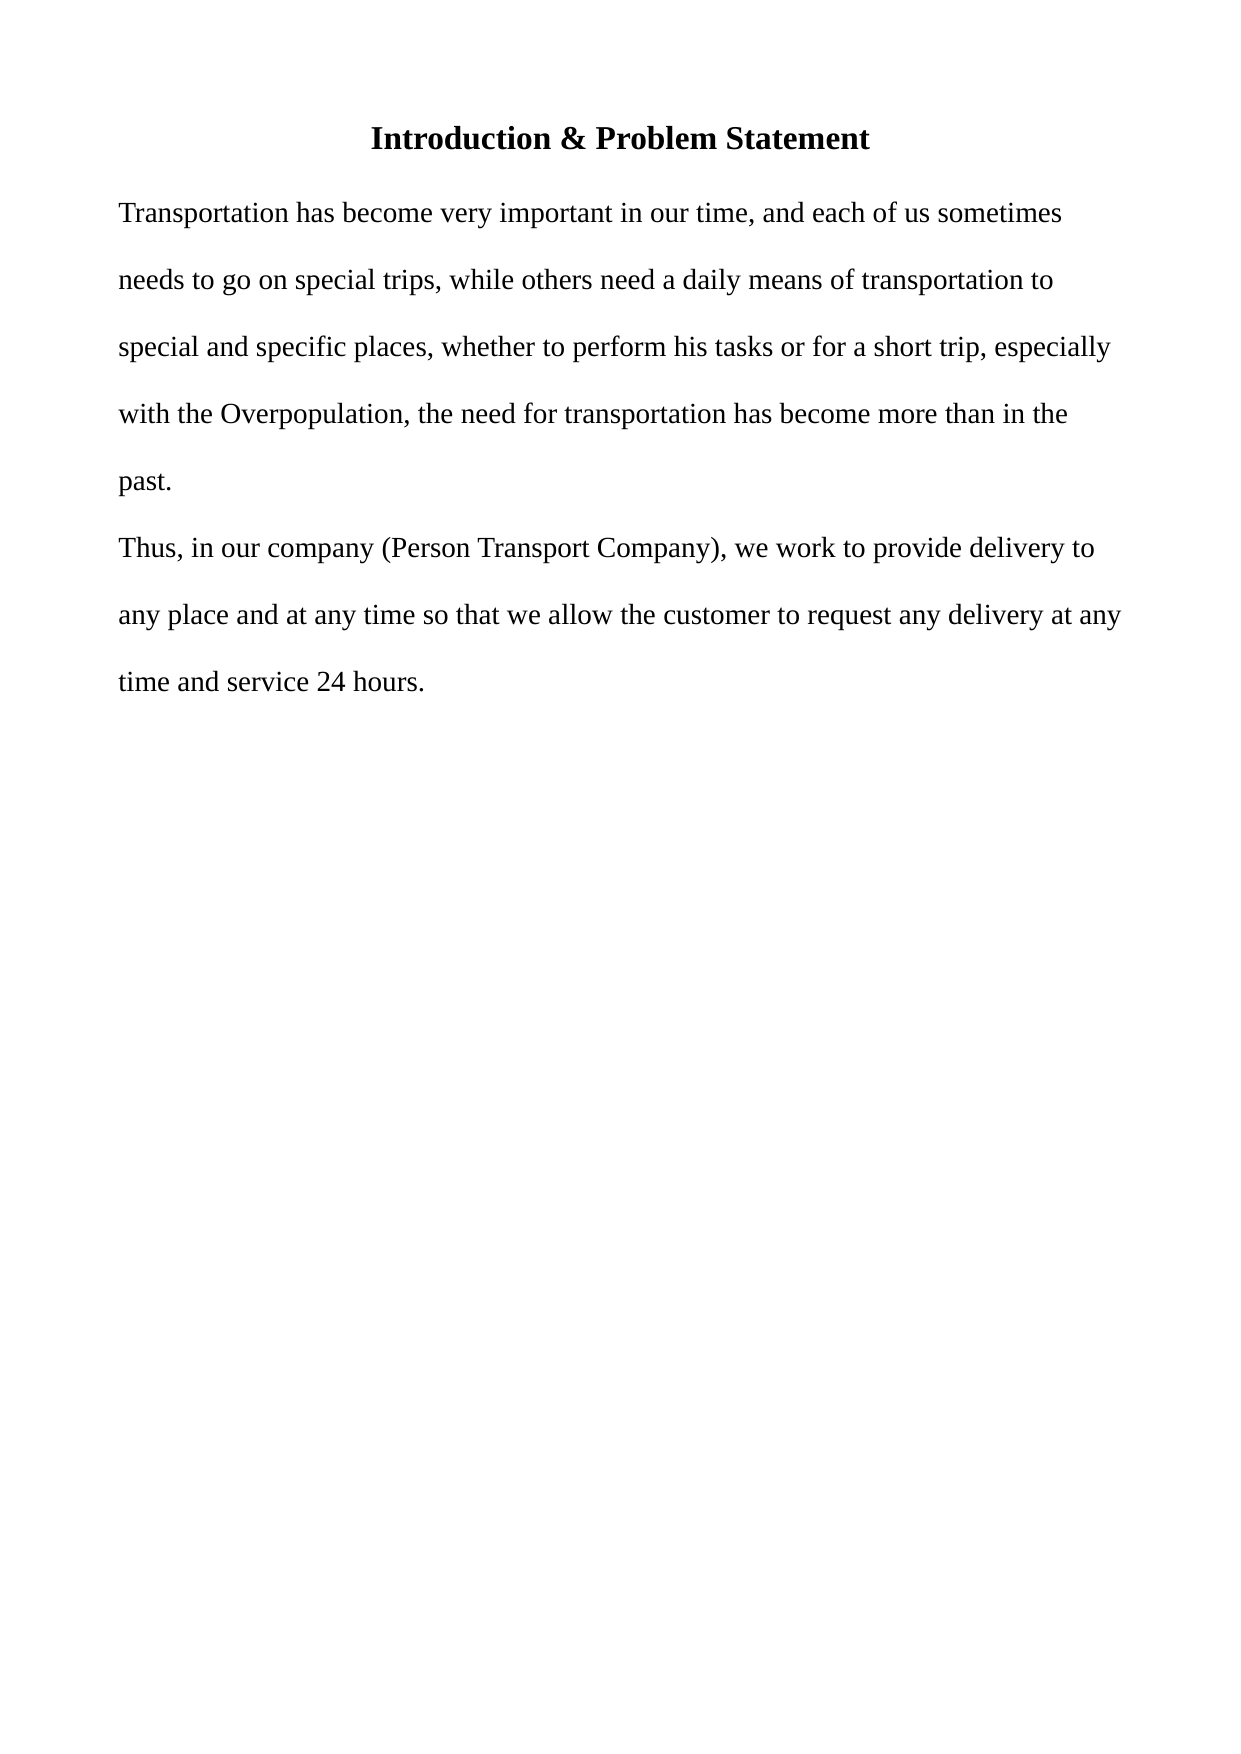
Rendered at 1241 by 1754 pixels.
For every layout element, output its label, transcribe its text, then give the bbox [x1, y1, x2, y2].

text Introduction & Problem Statement [118, 118, 1122, 156]
text Transportation has become very important in our time, and each of us sometimes needs to go on special trips, while others need a daily means of transportation to special and specific places, whether to perform his tasks or for a short trip, especially with the Overpopulation, the need for transportation has become more than in the past. [118, 195, 1122, 497]
text Thus, in our company (Person Transport Company), we work to provide delivery to any place and at any time so that we allow the customer to request any delivery at any time and service 24 hours. [118, 530, 1122, 698]
